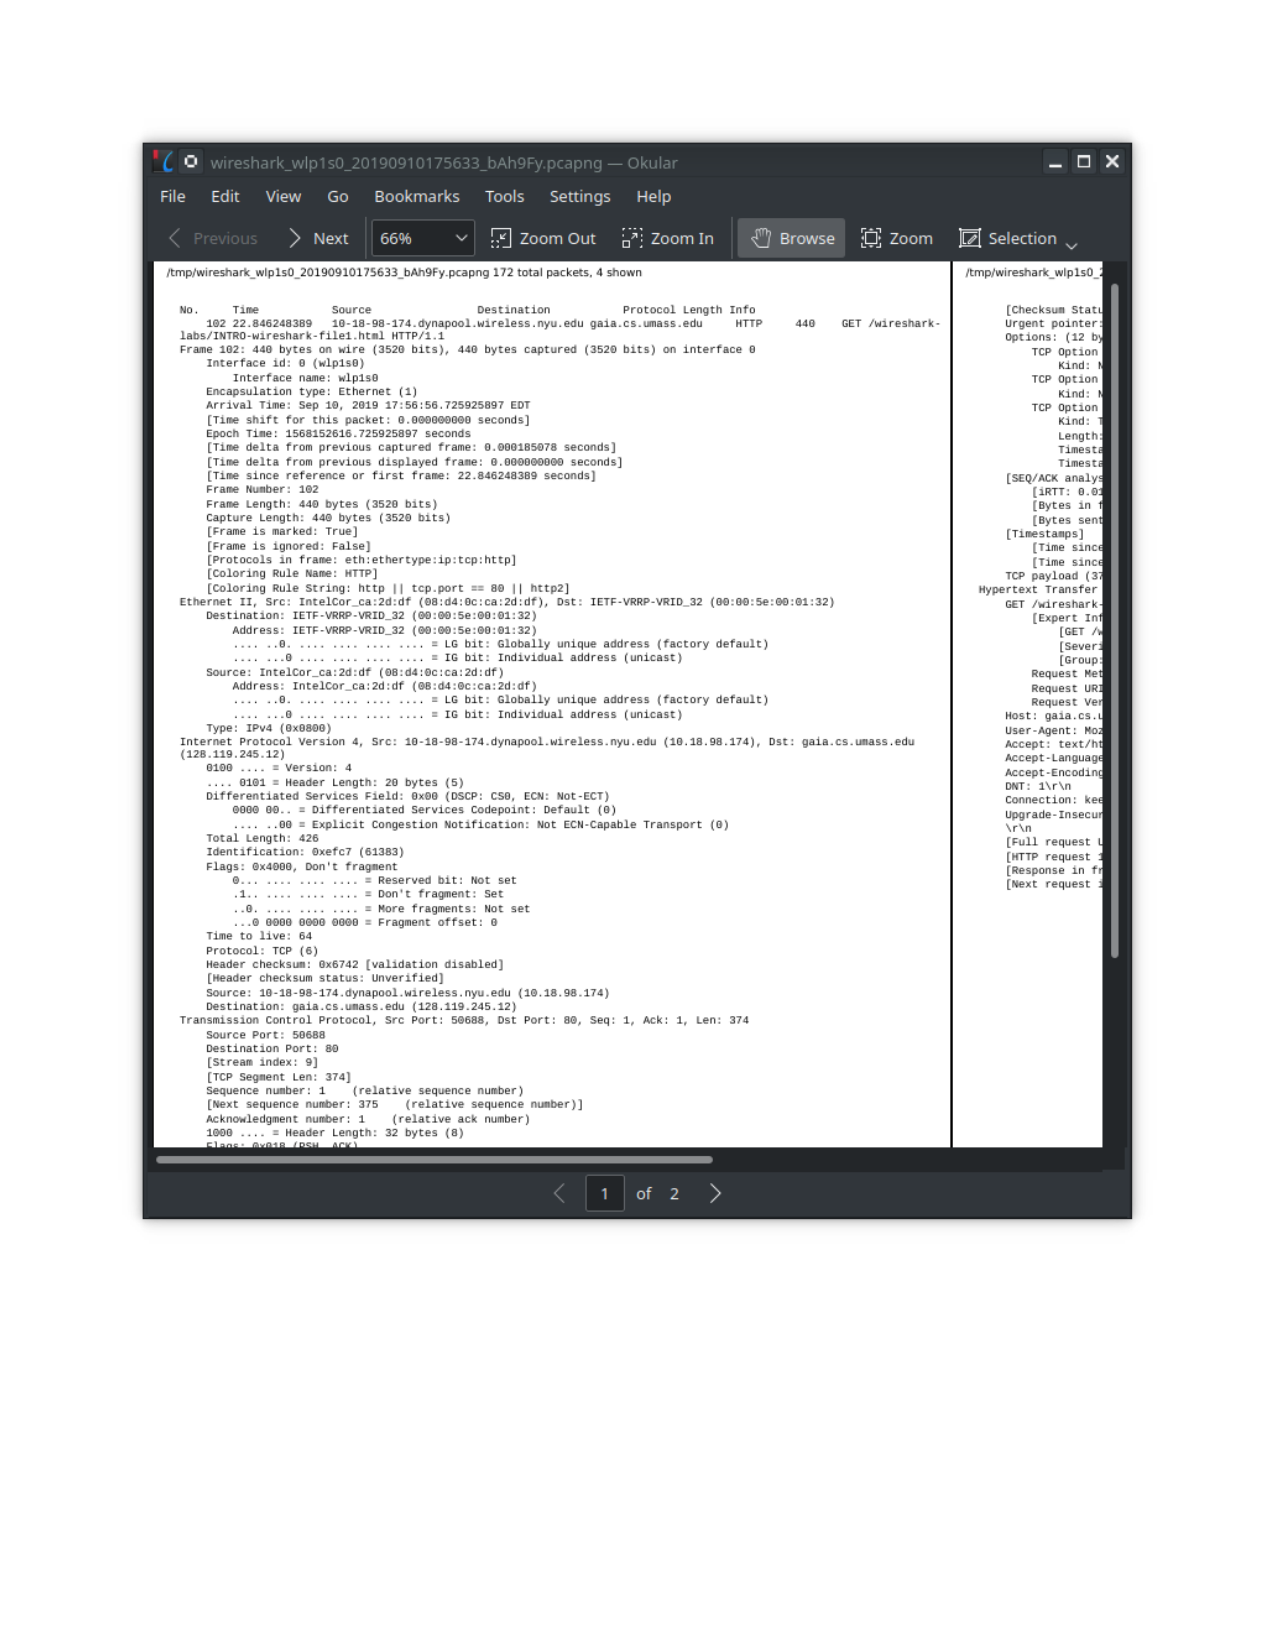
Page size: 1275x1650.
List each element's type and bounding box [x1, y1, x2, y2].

picture [118, 118, 1157, 1244]
